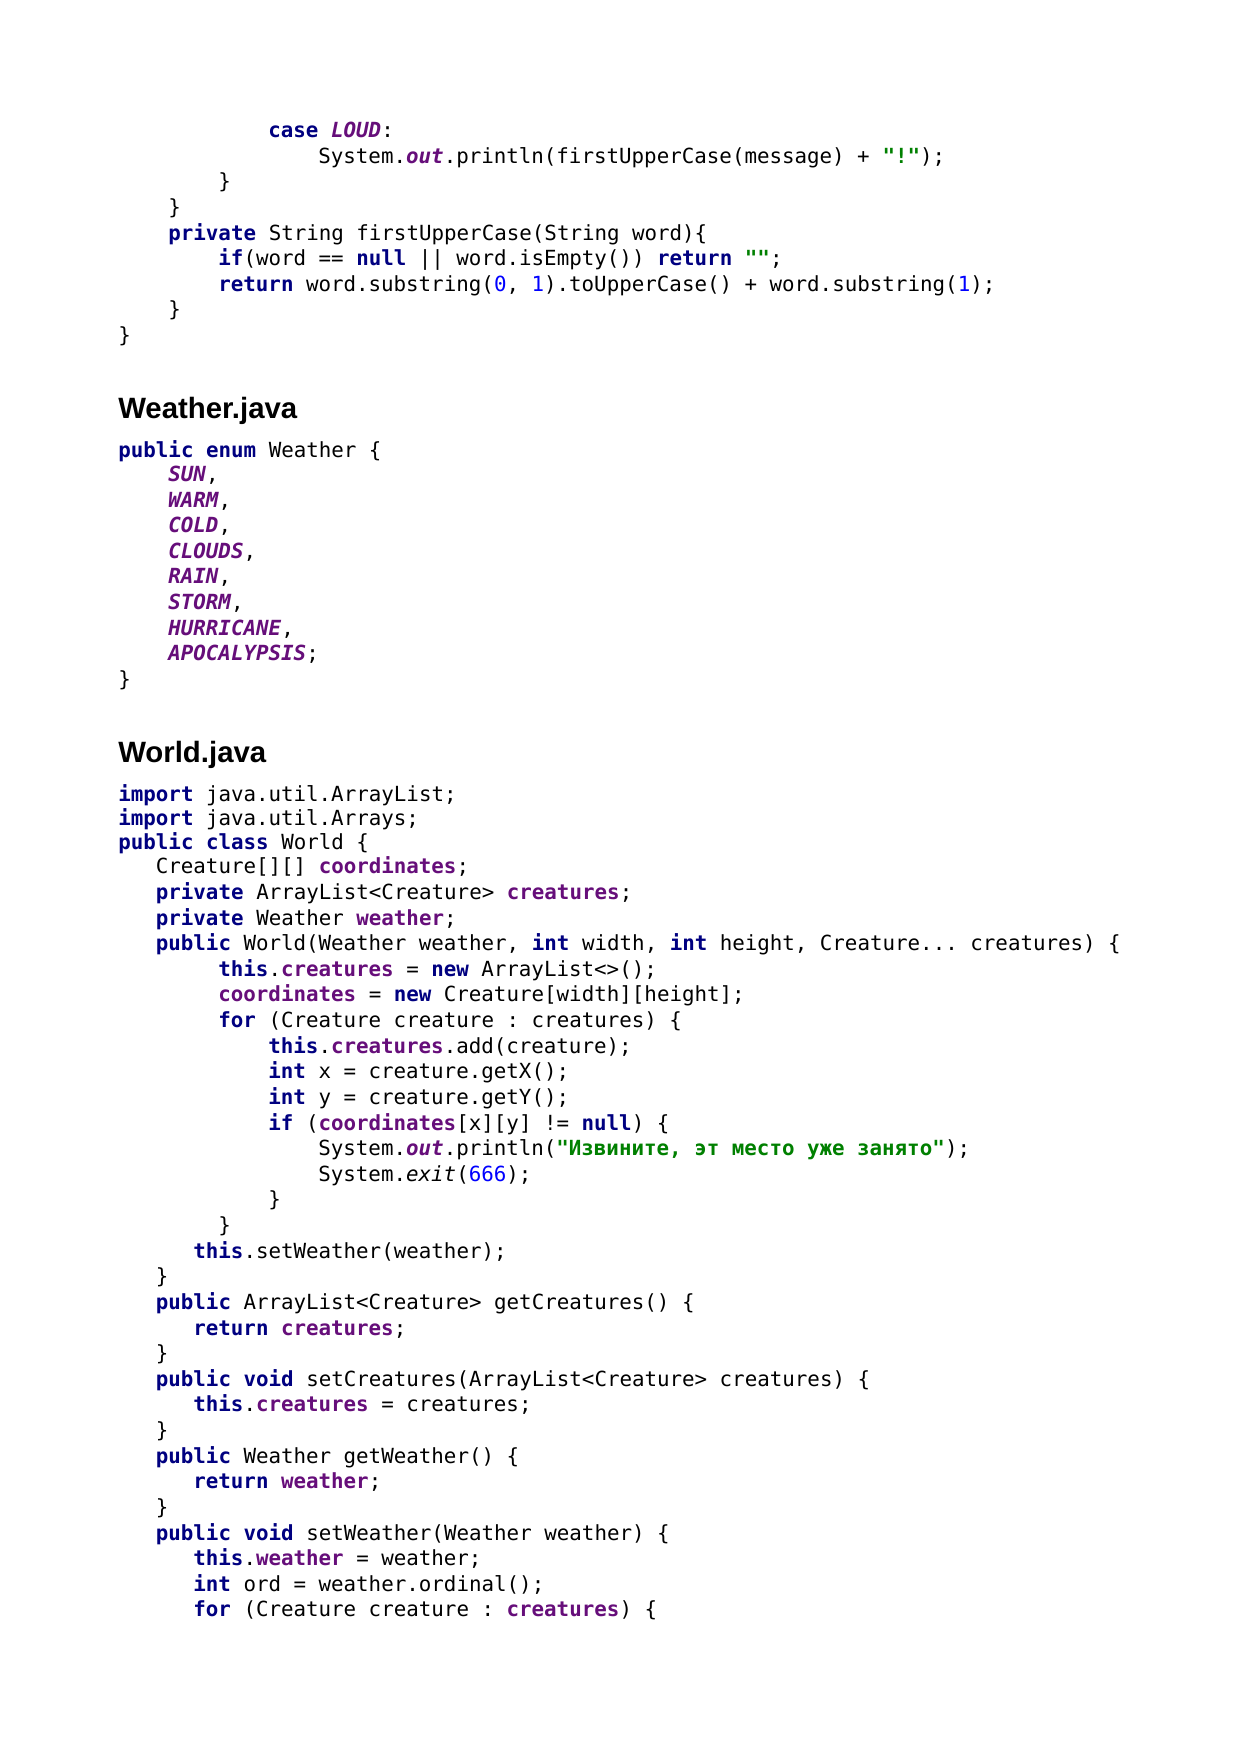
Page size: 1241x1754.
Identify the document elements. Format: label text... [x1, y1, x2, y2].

subtitle Weather.java [118, 391, 1122, 425]
text case LOUD: [118, 118, 1122, 144]
text this.setWeather(weather); [118, 1239, 1122, 1264]
text private Weather weather; [118, 906, 1122, 931]
text public Weather getWeather() { [118, 1444, 1122, 1469]
text public void setCreatures(ArrayList<Creature> creatures) { [118, 1367, 1122, 1392]
text public ArrayList<Creature> getCreatures() { [118, 1290, 1122, 1316]
text COLD, [118, 513, 1122, 539]
text } [118, 323, 1122, 347]
text int ord = weather.ordinal(); [118, 1572, 1122, 1597]
text WARM, [118, 488, 1122, 513]
text APOCALYPSIS; [118, 641, 1122, 667]
subtitle World.java [118, 735, 1122, 769]
text } [118, 667, 1122, 691]
text } [118, 1418, 1122, 1444]
text RAIN, [118, 564, 1122, 590]
text SUN, [118, 462, 1122, 488]
text CLOUDS, [118, 539, 1122, 564]
text public class World { [118, 830, 1122, 854]
text System.exit(666); [118, 1162, 1122, 1187]
text } [118, 1213, 1122, 1239]
text return word.substring(0, 1).toUpperCase() + word.substring(1); [118, 272, 1122, 297]
text public World(Weather weather, int width, int height, Creature... creatures) { [118, 931, 1122, 957]
text this.creatures = creatures; [118, 1392, 1122, 1418]
text System.out.println(firstUpperCase(message) + "!"); [118, 144, 1122, 169]
text import java.util.ArrayList; [118, 782, 1122, 806]
text private String firstUpperCase(String word){ [118, 221, 1122, 246]
text } [118, 1187, 1122, 1213]
text public enum Weather { [118, 438, 1122, 462]
text this.weather = weather; [118, 1546, 1122, 1572]
text coordinates = new Creature[width][height]; [118, 982, 1122, 1008]
text } [118, 1495, 1122, 1521]
text } [118, 195, 1122, 221]
text System.out.println("Извините, эт место уже занято"); [118, 1136, 1122, 1162]
text STORM, [118, 590, 1122, 616]
text int x = creature.getX(); [118, 1059, 1122, 1085]
text private ArrayList<Creature> creatures; [118, 880, 1122, 906]
text import java.util.Arrays; [118, 806, 1122, 830]
text return weather; [118, 1469, 1122, 1495]
text int y = creature.getY(); [118, 1085, 1122, 1111]
text for (Creature creature : creatures) { [118, 1008, 1122, 1034]
text this.creatures = new ArrayList<>(); [118, 957, 1122, 982]
text } [118, 1341, 1122, 1367]
text } [118, 169, 1122, 195]
text if (coordinates[x][y] != null) { [118, 1111, 1122, 1136]
text return creatures; [118, 1316, 1122, 1341]
text this.creatures.add(creature); [118, 1034, 1122, 1059]
text } [118, 1264, 1122, 1290]
text } [118, 297, 1122, 323]
text Creature[][] coordinates; [118, 854, 1122, 880]
text if(word == null || word.isEmpty()) return ""; [118, 246, 1122, 272]
text public void setWeather(Weather weather) { [118, 1521, 1122, 1546]
text for (Creature creature : creatures) { [118, 1597, 1122, 1623]
text HURRICANE, [118, 616, 1122, 641]
